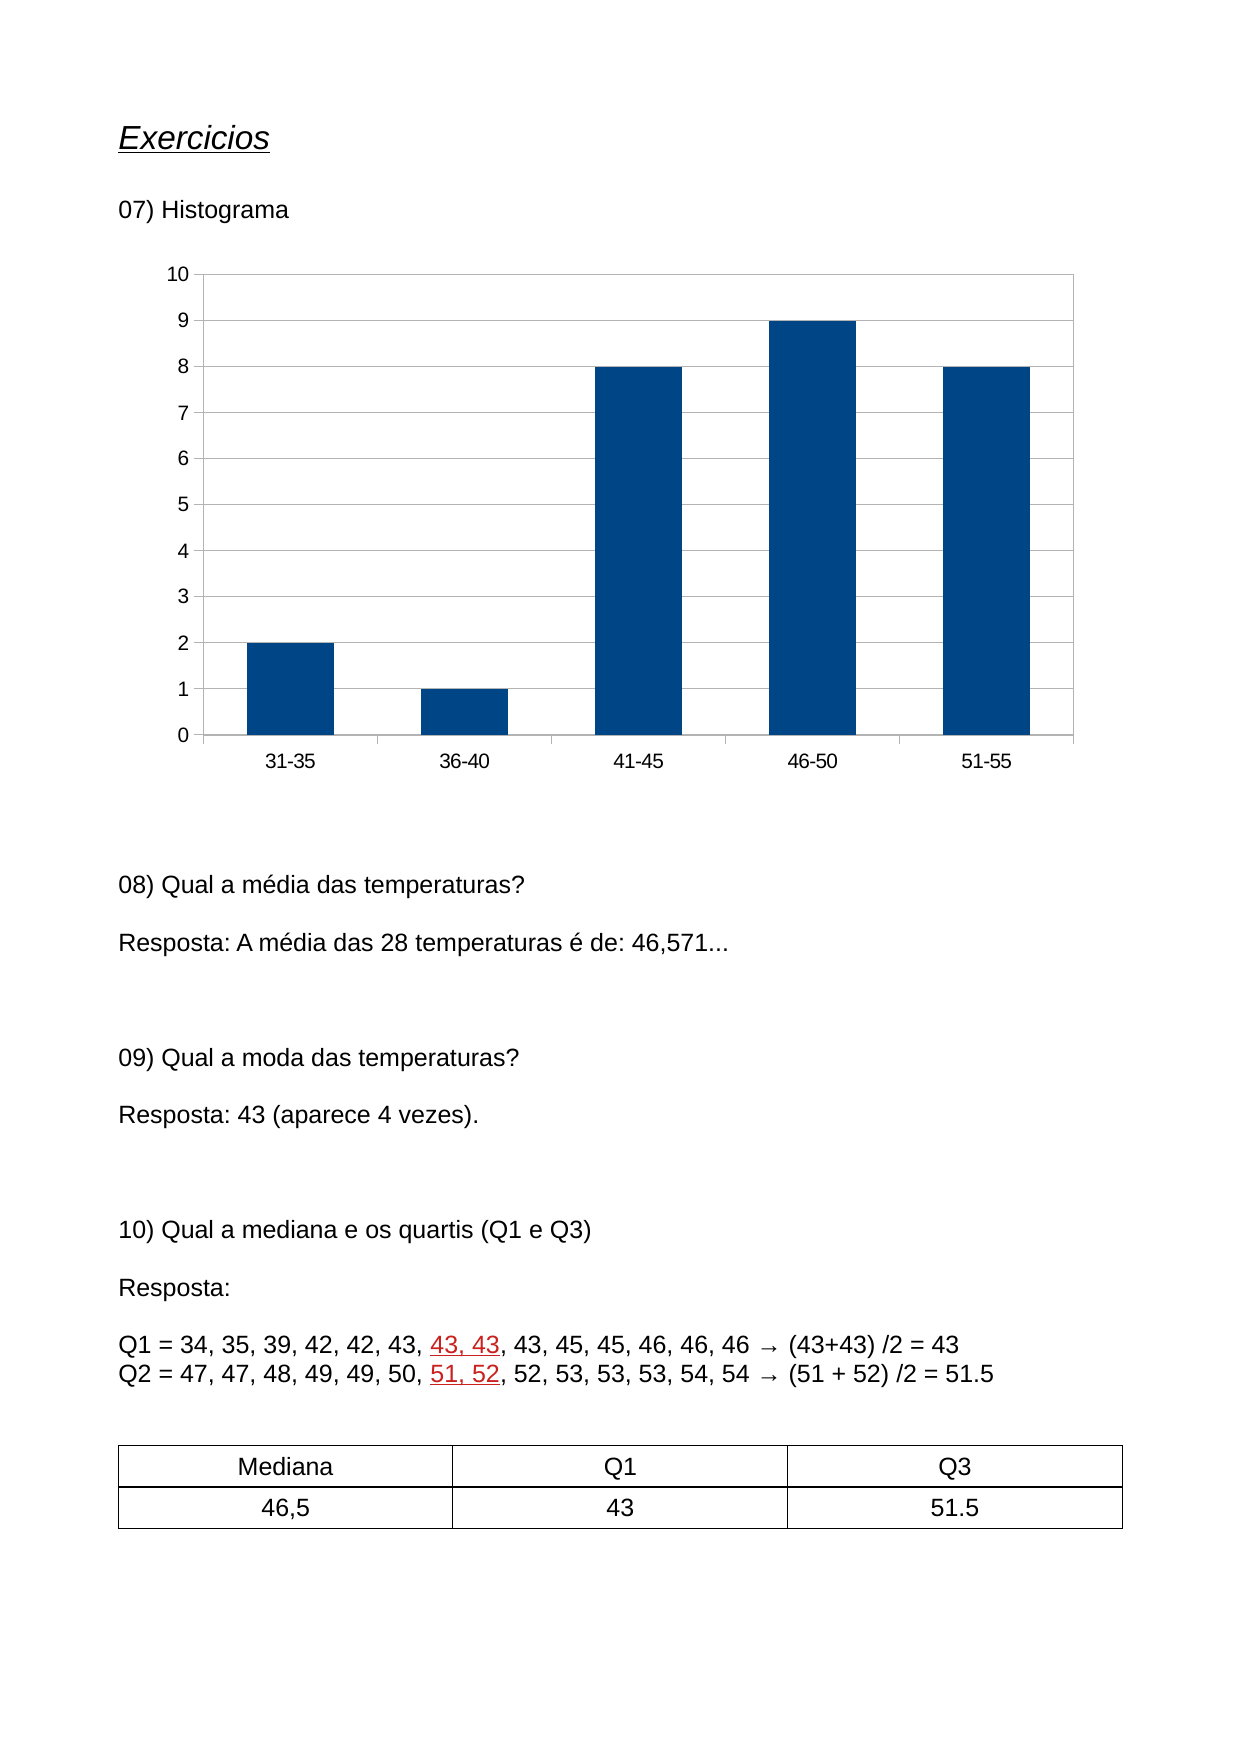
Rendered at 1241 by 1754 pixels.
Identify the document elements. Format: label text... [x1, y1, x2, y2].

text Resposta: A média das 28 temperaturas é de: 46,571... [118, 928, 1122, 956]
table_header Q3 [788, 1446, 1122, 1486]
table_cell 46,5 [119, 1488, 452, 1528]
table_cell 43 [453, 1488, 787, 1528]
table_header Mediana [119, 1446, 452, 1486]
text 07) Histograma [118, 195, 1122, 224]
text 08) Qual a média das temperaturas? [118, 870, 1122, 899]
text Q2 = 47, 47, 48, 49, 49, 50, 51, 52, 52, 53, 53, 53, 54, 54 → (51 + 52) /2 = 51.5 [118, 1359, 1122, 1388]
text 09) Qual a moda das temperaturas? [118, 1043, 1122, 1071]
text 10) Qual a mediana e os quartis (Q1 e Q3) [118, 1215, 1122, 1244]
text Q1 = 34, 35, 39, 42, 42, 43, 43, 43, 43, 45, 45, 46, 46, 46 → (43+43) /2 = 43 [118, 1330, 1122, 1359]
text Resposta: [118, 1273, 1122, 1301]
table_header Q1 [453, 1446, 787, 1486]
table_cell 51.5 [788, 1488, 1122, 1528]
text Resposta: 43 (aparece 4 vezes). [118, 1100, 1122, 1129]
text Exercicios [118, 118, 1122, 157]
